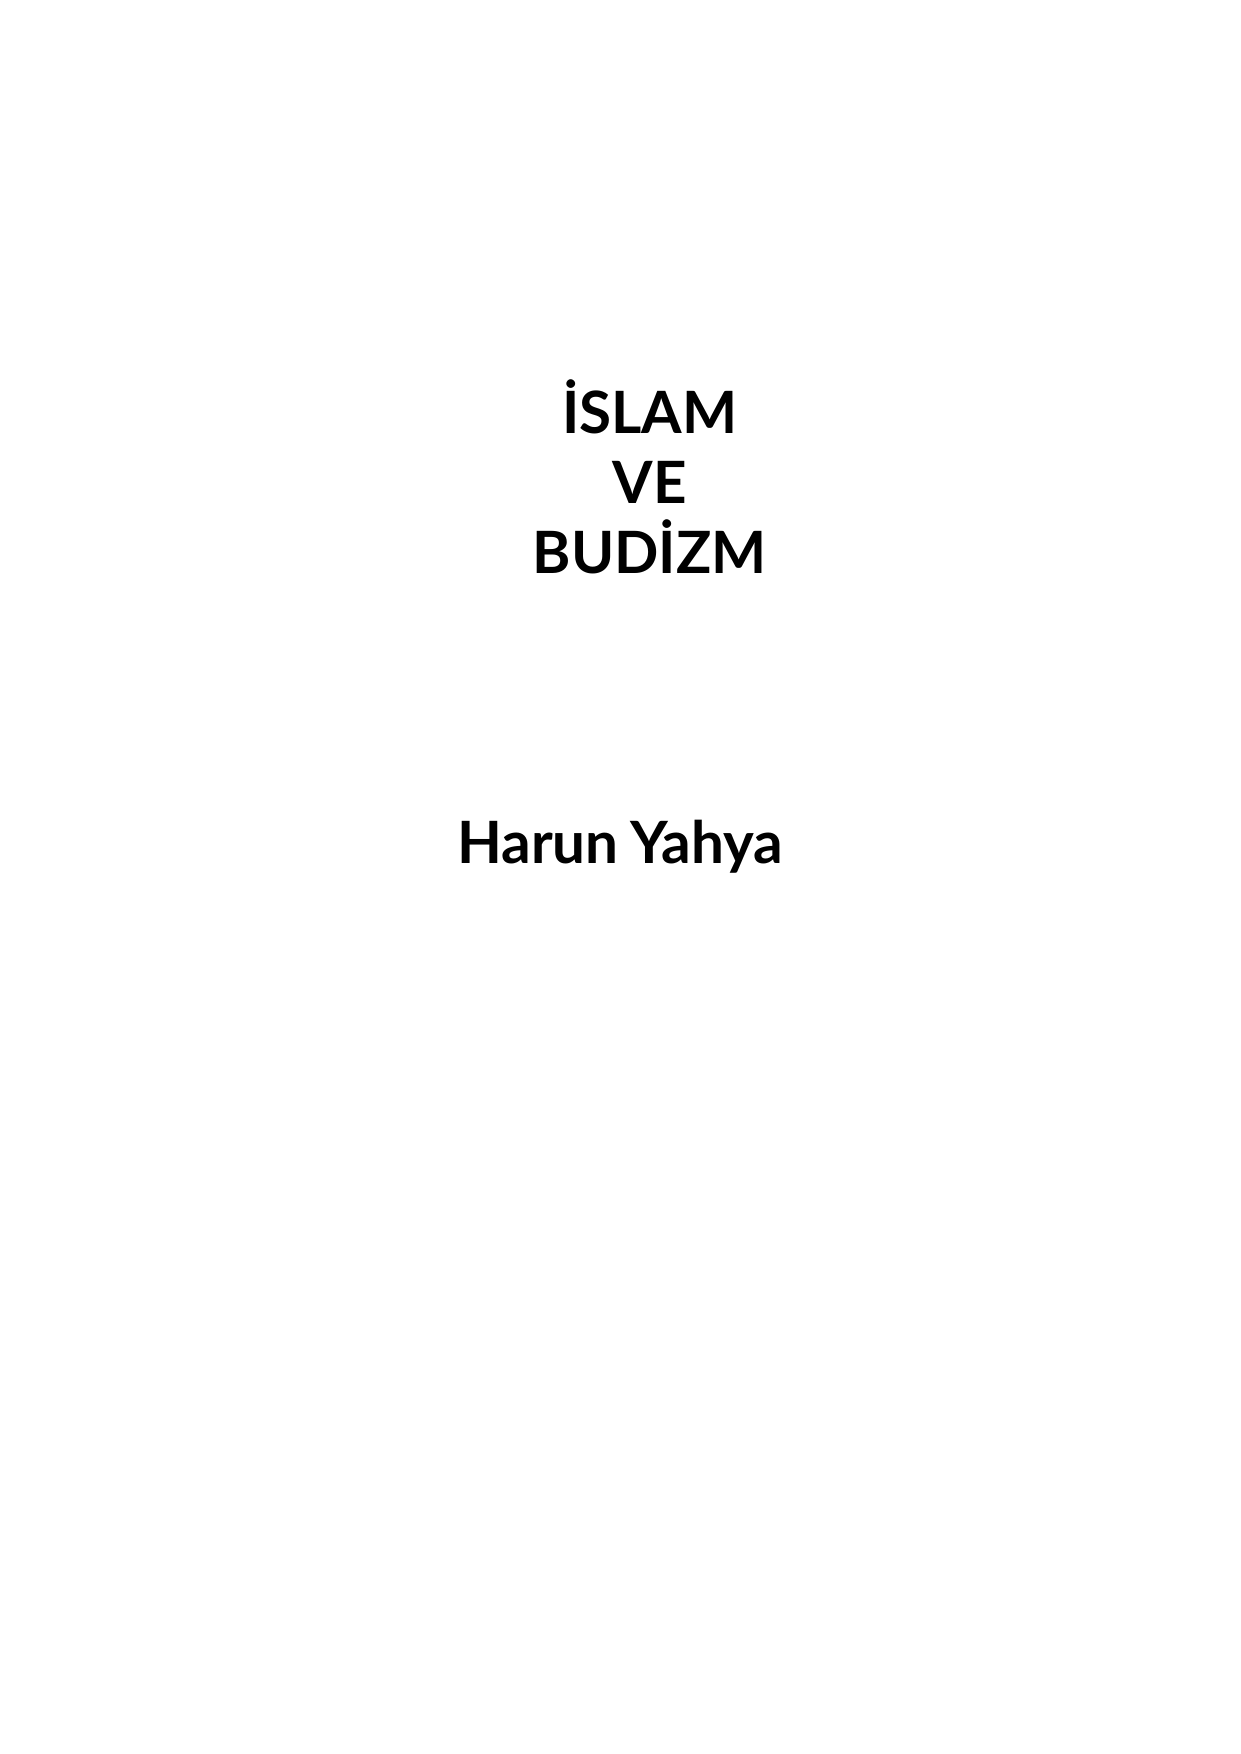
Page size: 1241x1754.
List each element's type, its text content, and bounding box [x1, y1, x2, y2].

title Harun Yahya [148, 806, 1093, 876]
text İSLAM [148, 376, 1093, 446]
text BUDİZM [148, 516, 1093, 586]
subtitle VE [148, 446, 1093, 516]
